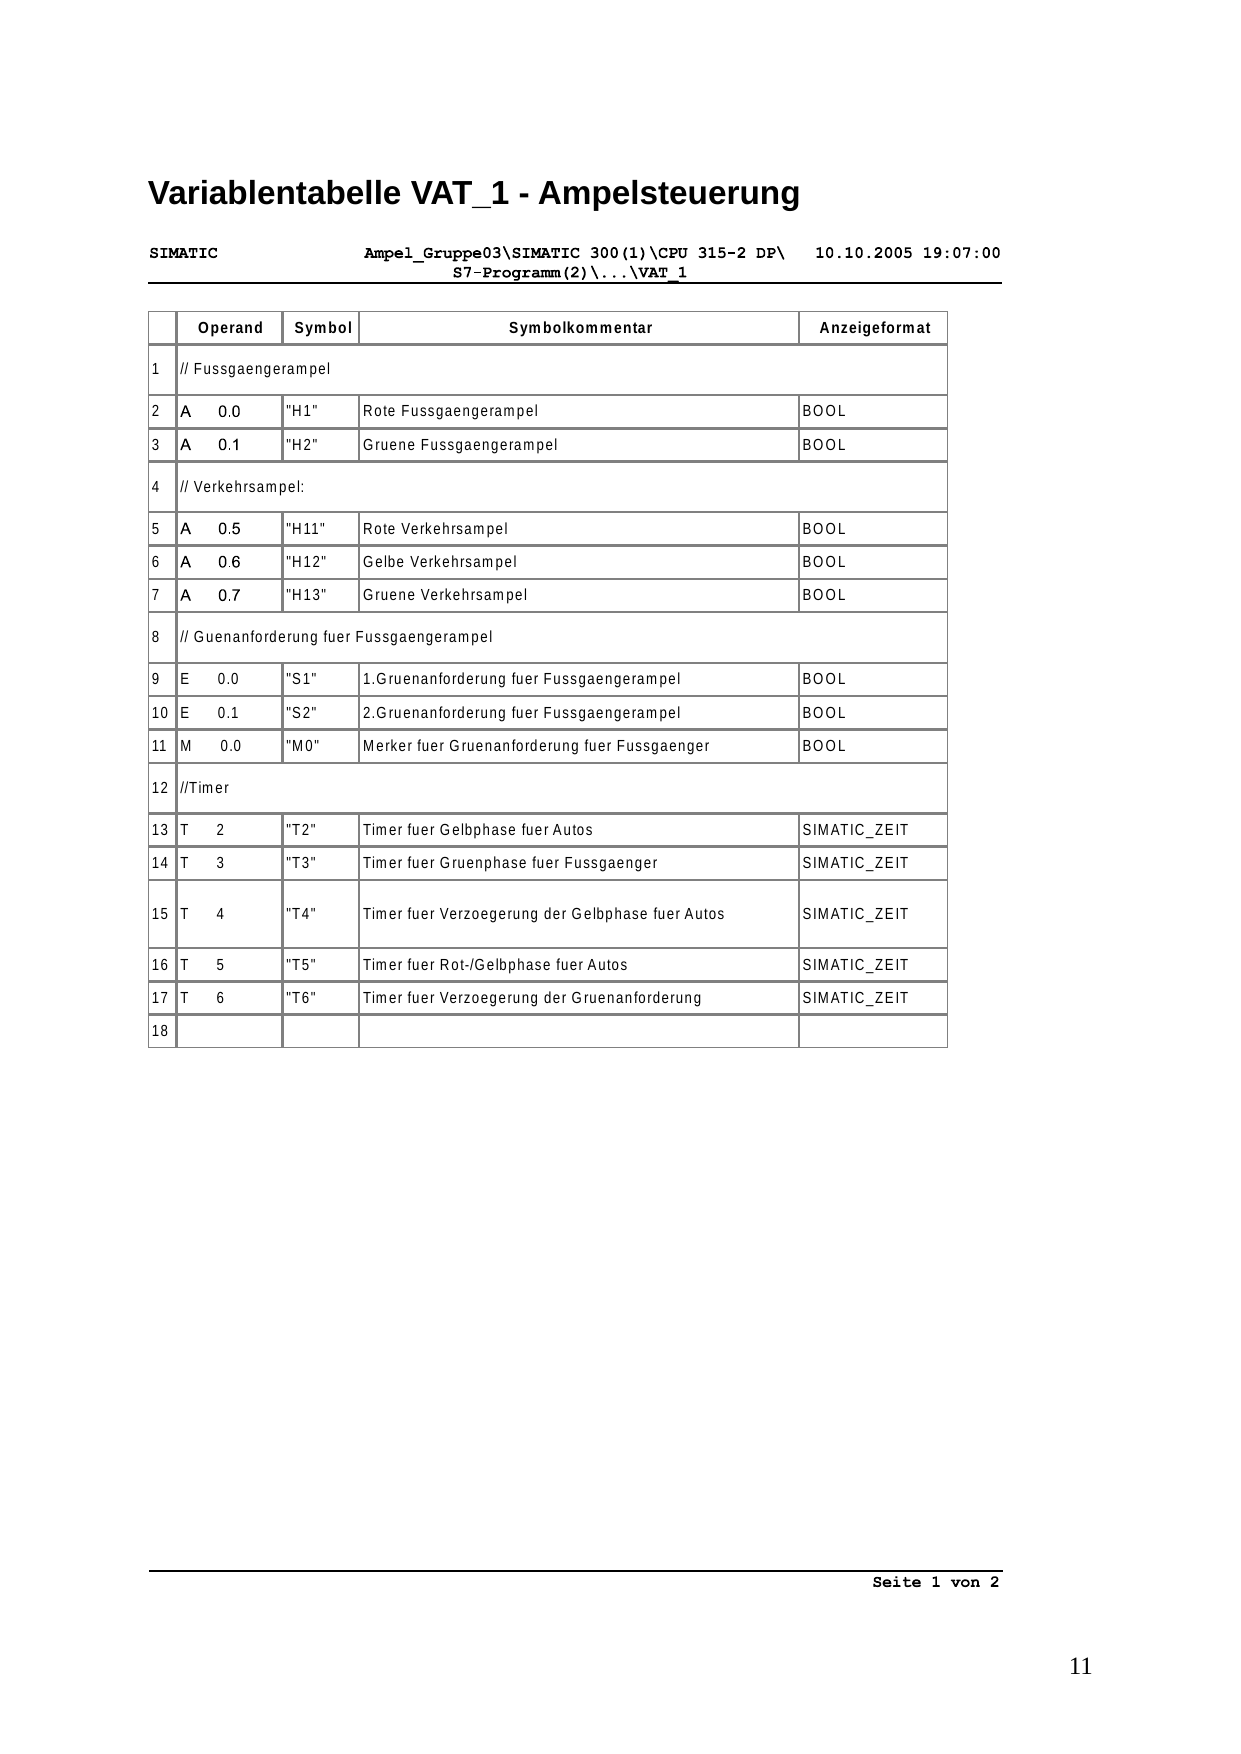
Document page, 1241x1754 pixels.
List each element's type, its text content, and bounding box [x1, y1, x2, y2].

subtitle Variablentabelle VAT_1 - Ampelsteuerung [148, 173, 1092, 211]
